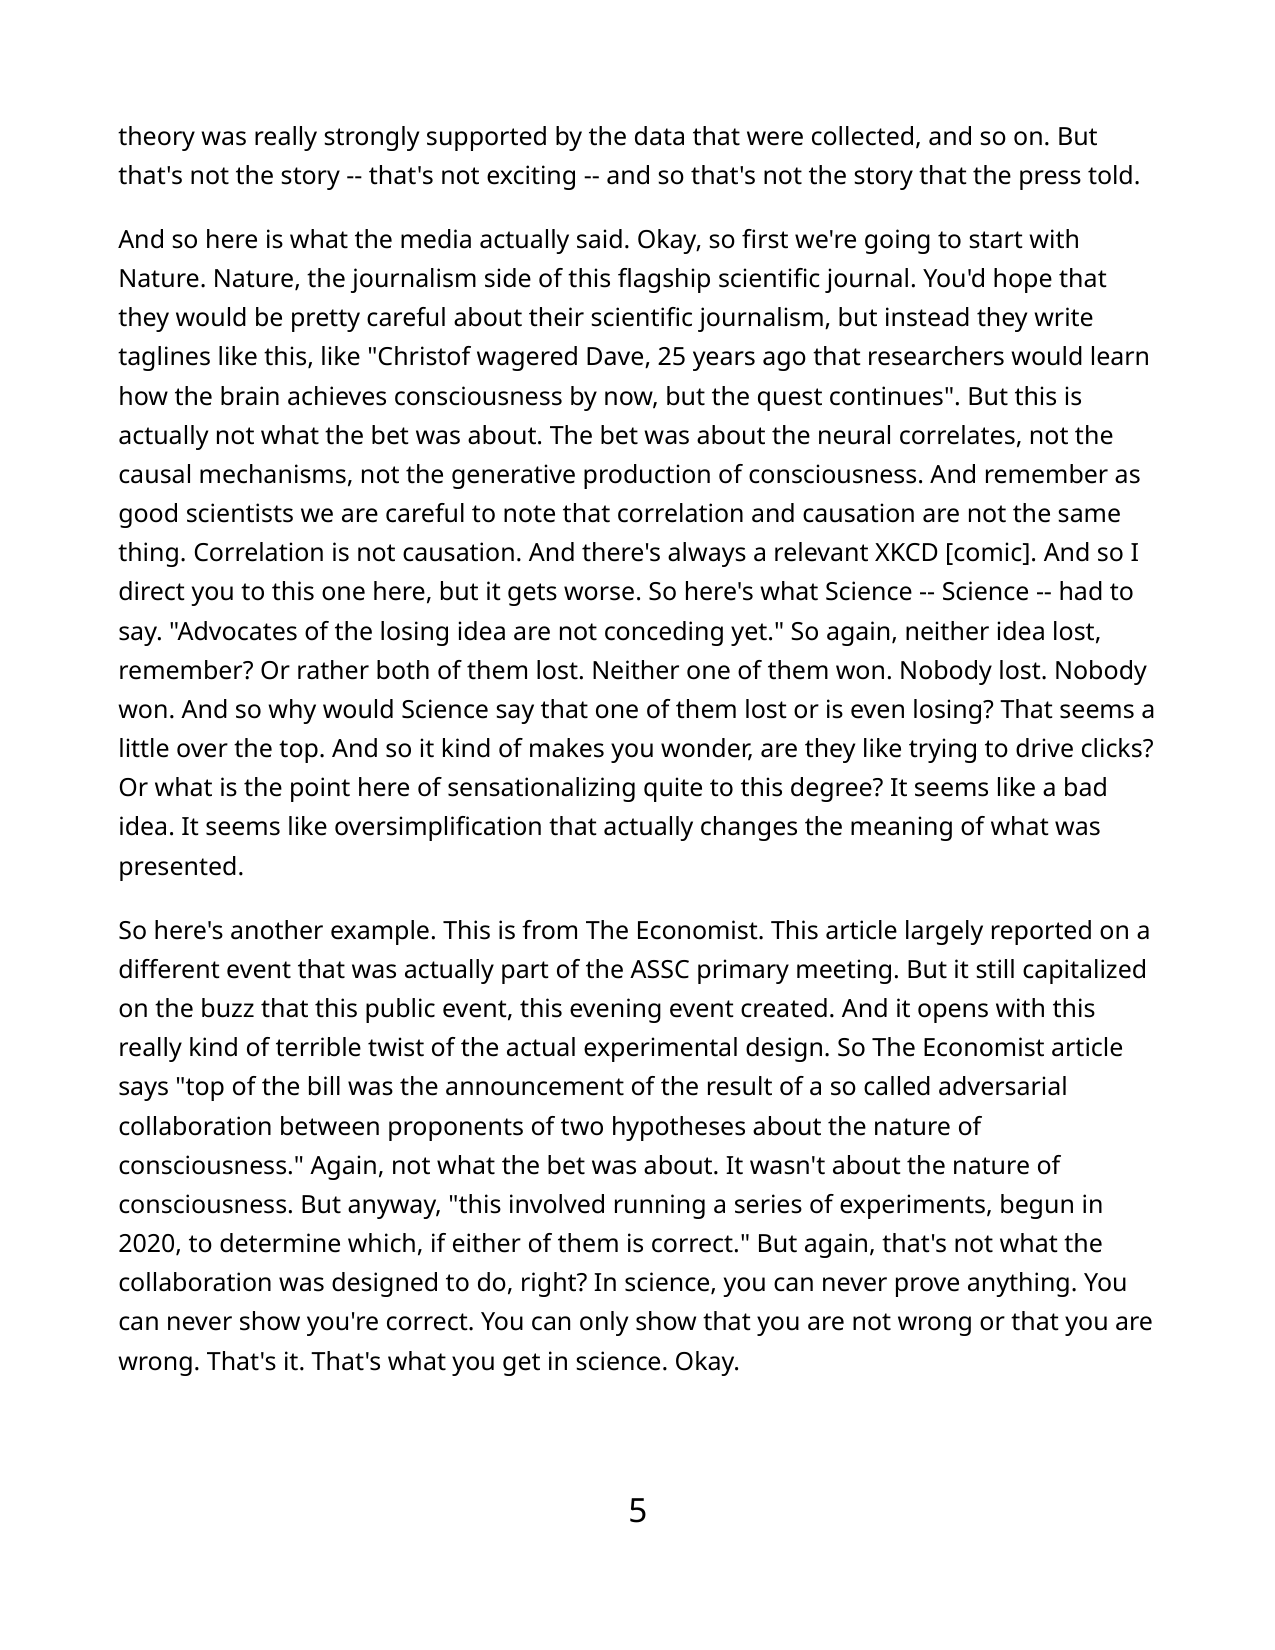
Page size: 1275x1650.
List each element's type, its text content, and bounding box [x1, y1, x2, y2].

text theory was really strongly supported by the data that were collected, and so on. But that's not the story -- that's not exciting -- and so that's not the story that the press told. [118, 118, 1157, 191]
text And so here is what the media actually said. Okay, so first we're going to start with Nature. Nature, the journalism side of this flagship scientific journal. You'd hope that they would be pretty careful about their scientific journalism, but instead they write taglines like this, like "Christof wagered Dave, 25 years ago that researchers would learn how the brain achieves consciousness by now, but the quest continues". But this is actually not what the bet was about. The bet was about the neural correlates, not the causal mechanisms, not the generative production of consciousness. And remember as good scientists we are careful to note that correlation and causation are not the same thing. Correlation is not causation. And there's always a relevant XKCD [comic]. And so I direct you to this one here, but it gets worse. So here's what Science -- Science -- had to say. "Advocates of the losing idea are not conceding yet." So again, neither idea lost, remember? Or rather both of them lost. Neither one of them won. Nobody lost. Nobody won. And so why would Science say that one of them lost or is even losing? That seems a little over the top. And so it kind of makes you wonder, are they like trying to drive clicks? Or what is the point here of sensationalizing quite to this degree? It seems like a bad idea. It seems like oversimplification that actually changes the meaning of what was presented. [118, 221, 1157, 882]
text So here's another example. This is from The Economist. This article largely reported on a different event that was actually part of the ASSC primary meeting. But it still capitalized on the buzz that this public event, this evening event created. And it opens with this really kind of terrible twist of the actual experimental design. So The Economist article says "top of the bill was the announcement of the result of a so called adversarial collaboration between proponents of two hypotheses about the nature of consciousness." Again, not what the bet was about. It wasn't about the nature of consciousness. But anyway, "this involved running a series of experiments, begun in 2020, to determine which, if either of them is correct." But again, that's not what the collaboration was designed to do, right? In science, you can never prove anything. You can never show you're correct. You can only show that you are not wrong or that you are wrong. That's it. That's what you get in science. Okay. [118, 912, 1157, 1377]
